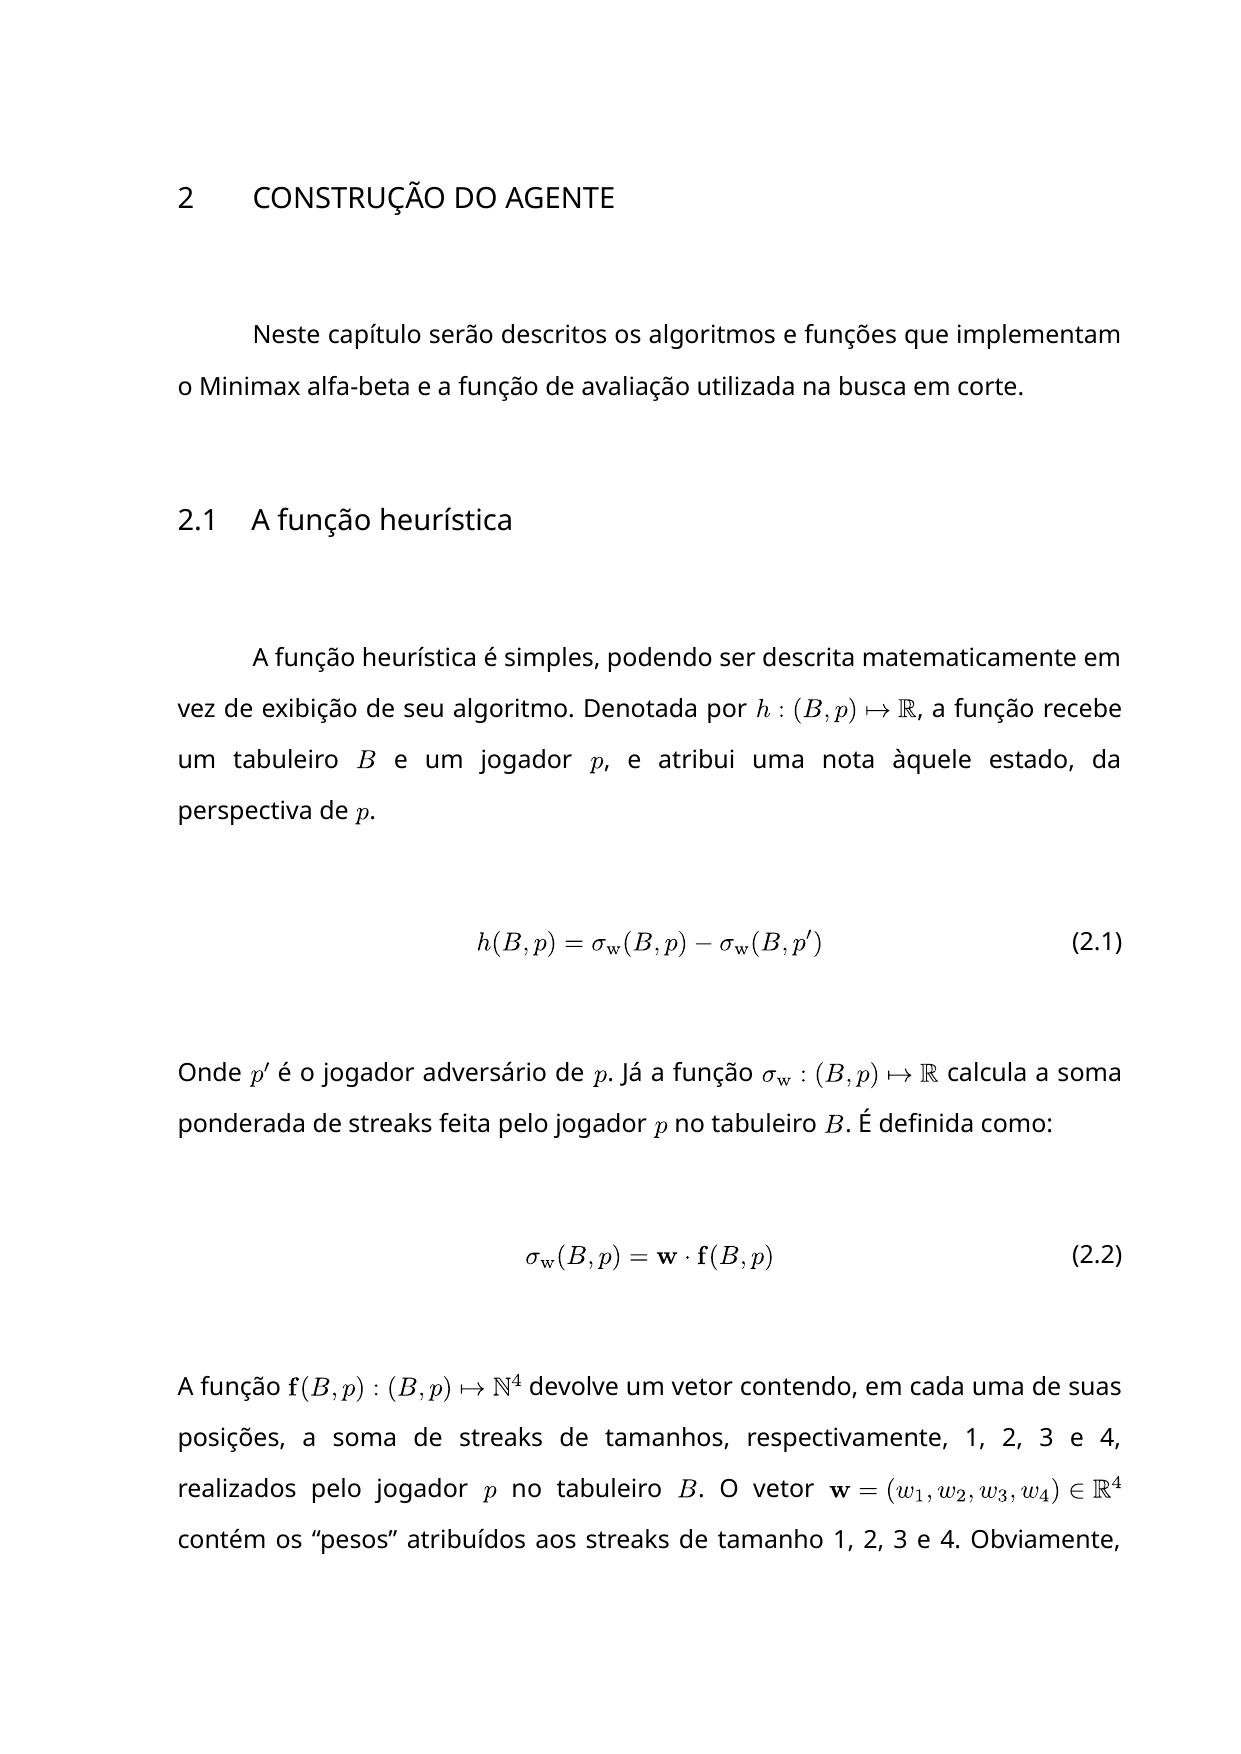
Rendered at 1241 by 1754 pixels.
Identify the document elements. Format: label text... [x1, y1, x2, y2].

text Onde é o jogador adversário de . Já a função calcula a soma ponderada de streaks feita pelo jogador no tabuleiro . É definida como: [177, 1055, 1122, 1140]
text A função devolve um vetor contendo, em cada uma de suas posições, a soma de streaks de tamanhos, respectivamente, 1, 2, 3 e 4, realizados pelo jogador no tabuleiro . O vetor contém os “pesos” atribuídos aos streaks de tamanho 1, 2, 3 e 4. Obviamente, [177, 1368, 1122, 1556]
text A função heurística é simples, podendo ser descrita matematicamente em vez de exibição de seu algoritmo. Denotada por , a função recebe um tabuleiro e um jogador , e atribui uma nota àquele estado, da perspectiva de . [177, 639, 1122, 826]
subtitle CONSTRUÇÃO DO AGENTE [177, 177, 1122, 217]
text (2.1) [177, 924, 1122, 958]
subtitle A função heurística [177, 499, 1122, 539]
text Neste capítulo serão descritos os algoritmos e funções que implementam o Minimax alfa-beta e a função de avaliação utilizada na busca em corte. [177, 317, 1122, 402]
text (2.2) [177, 1237, 1122, 1271]
